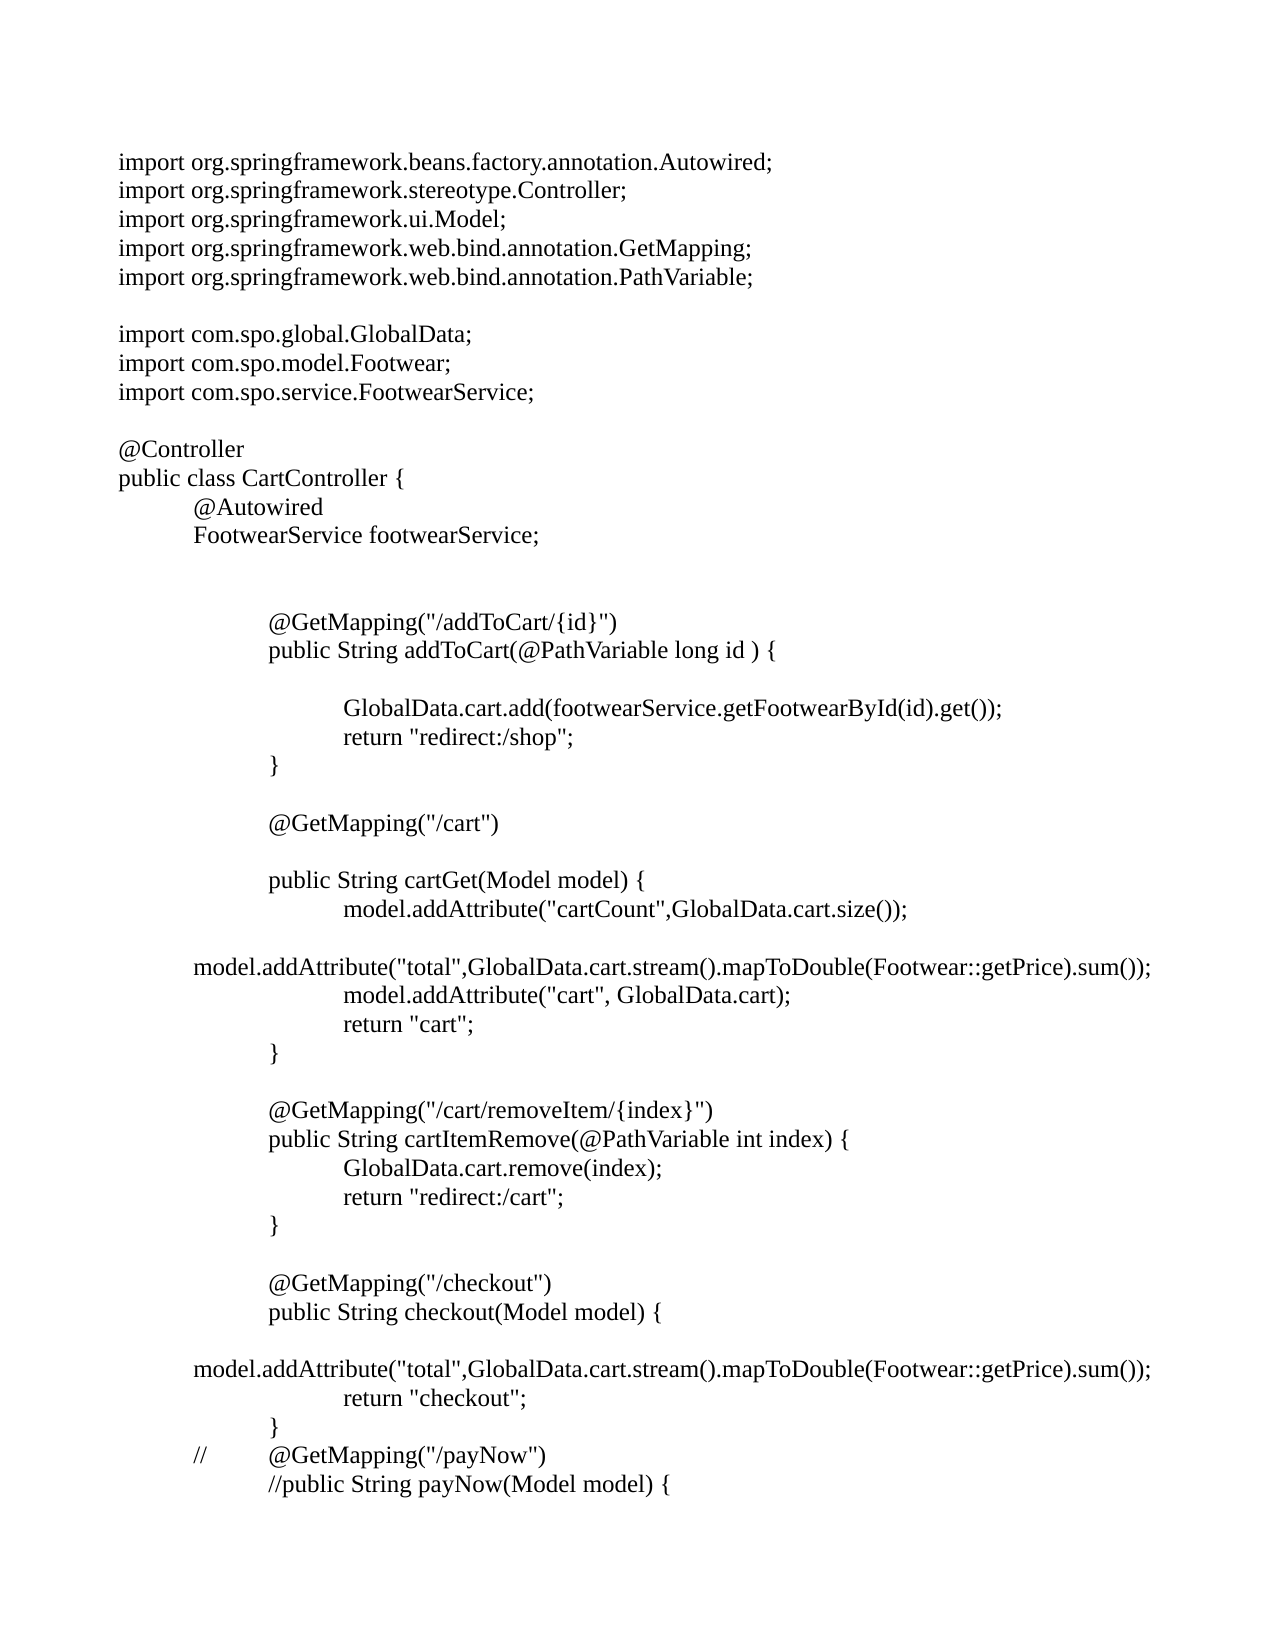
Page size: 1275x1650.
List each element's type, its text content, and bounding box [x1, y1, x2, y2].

text return "redirect:/cart"; [118, 1182, 1157, 1211]
text return "redirect:/shop"; [118, 722, 1157, 751]
text public String checkout(Model model) { [118, 1297, 1157, 1326]
text @Controller [118, 434, 1157, 463]
text import org.springframework.stereotype.Controller; [118, 176, 1157, 204]
text } [118, 751, 1157, 779]
text @GetMapping("/checkout") [118, 1268, 1157, 1297]
text public String cartGet(Model model) { [118, 866, 1157, 894]
text } [118, 1412, 1157, 1441]
text @GetMapping("/addToCart/{id}") [118, 607, 1157, 636]
text } [118, 1038, 1157, 1067]
text @Autowired [118, 492, 1157, 521]
text model.addAttribute("total",GlobalData.cart.stream().mapToDouble(Footwear::getPrice).sum()); [118, 923, 1157, 981]
text return "checkout"; [118, 1383, 1157, 1412]
text } [118, 1211, 1157, 1239]
text model.addAttribute("cart", GlobalData.cart); [118, 981, 1157, 1009]
text GlobalData.cart.add(footwearService.getFootwearById(id).get()); [118, 693, 1157, 722]
text import com.spo.model.Footwear; [118, 348, 1157, 377]
text //public String payNow(Model model) { [118, 1469, 1157, 1498]
text @GetMapping("/cart") [118, 808, 1157, 837]
text import org.springframework.ui.Model; [118, 204, 1157, 233]
text public class CartController { [118, 463, 1157, 492]
text import org.springframework.beans.factory.annotation.Autowired; [118, 147, 1157, 176]
text import com.spo.service.FootwearService; [118, 377, 1157, 406]
text FootwearService footwearService; [118, 521, 1157, 549]
text model.addAttribute("total",GlobalData.cart.stream().mapToDouble(Footwear::getPrice).sum()); [118, 1326, 1157, 1383]
text public String cartItemRemove(@PathVariable int index) { [118, 1124, 1157, 1153]
text // @GetMapping("/payNow") [118, 1441, 1157, 1469]
text import org.springframework.web.bind.annotation.GetMapping; [118, 233, 1157, 262]
text public String addToCart(@PathVariable long id ) { [118, 636, 1157, 664]
text import org.springframework.web.bind.annotation.PathVariable; [118, 262, 1157, 291]
text model.addAttribute("cartCount",GlobalData.cart.size()); [118, 894, 1157, 923]
text import com.spo.global.GlobalData; [118, 319, 1157, 348]
text @GetMapping("/cart/removeItem/{index}") [118, 1096, 1157, 1124]
text return "cart"; [118, 1009, 1157, 1038]
text GlobalData.cart.remove(index); [118, 1153, 1157, 1182]
